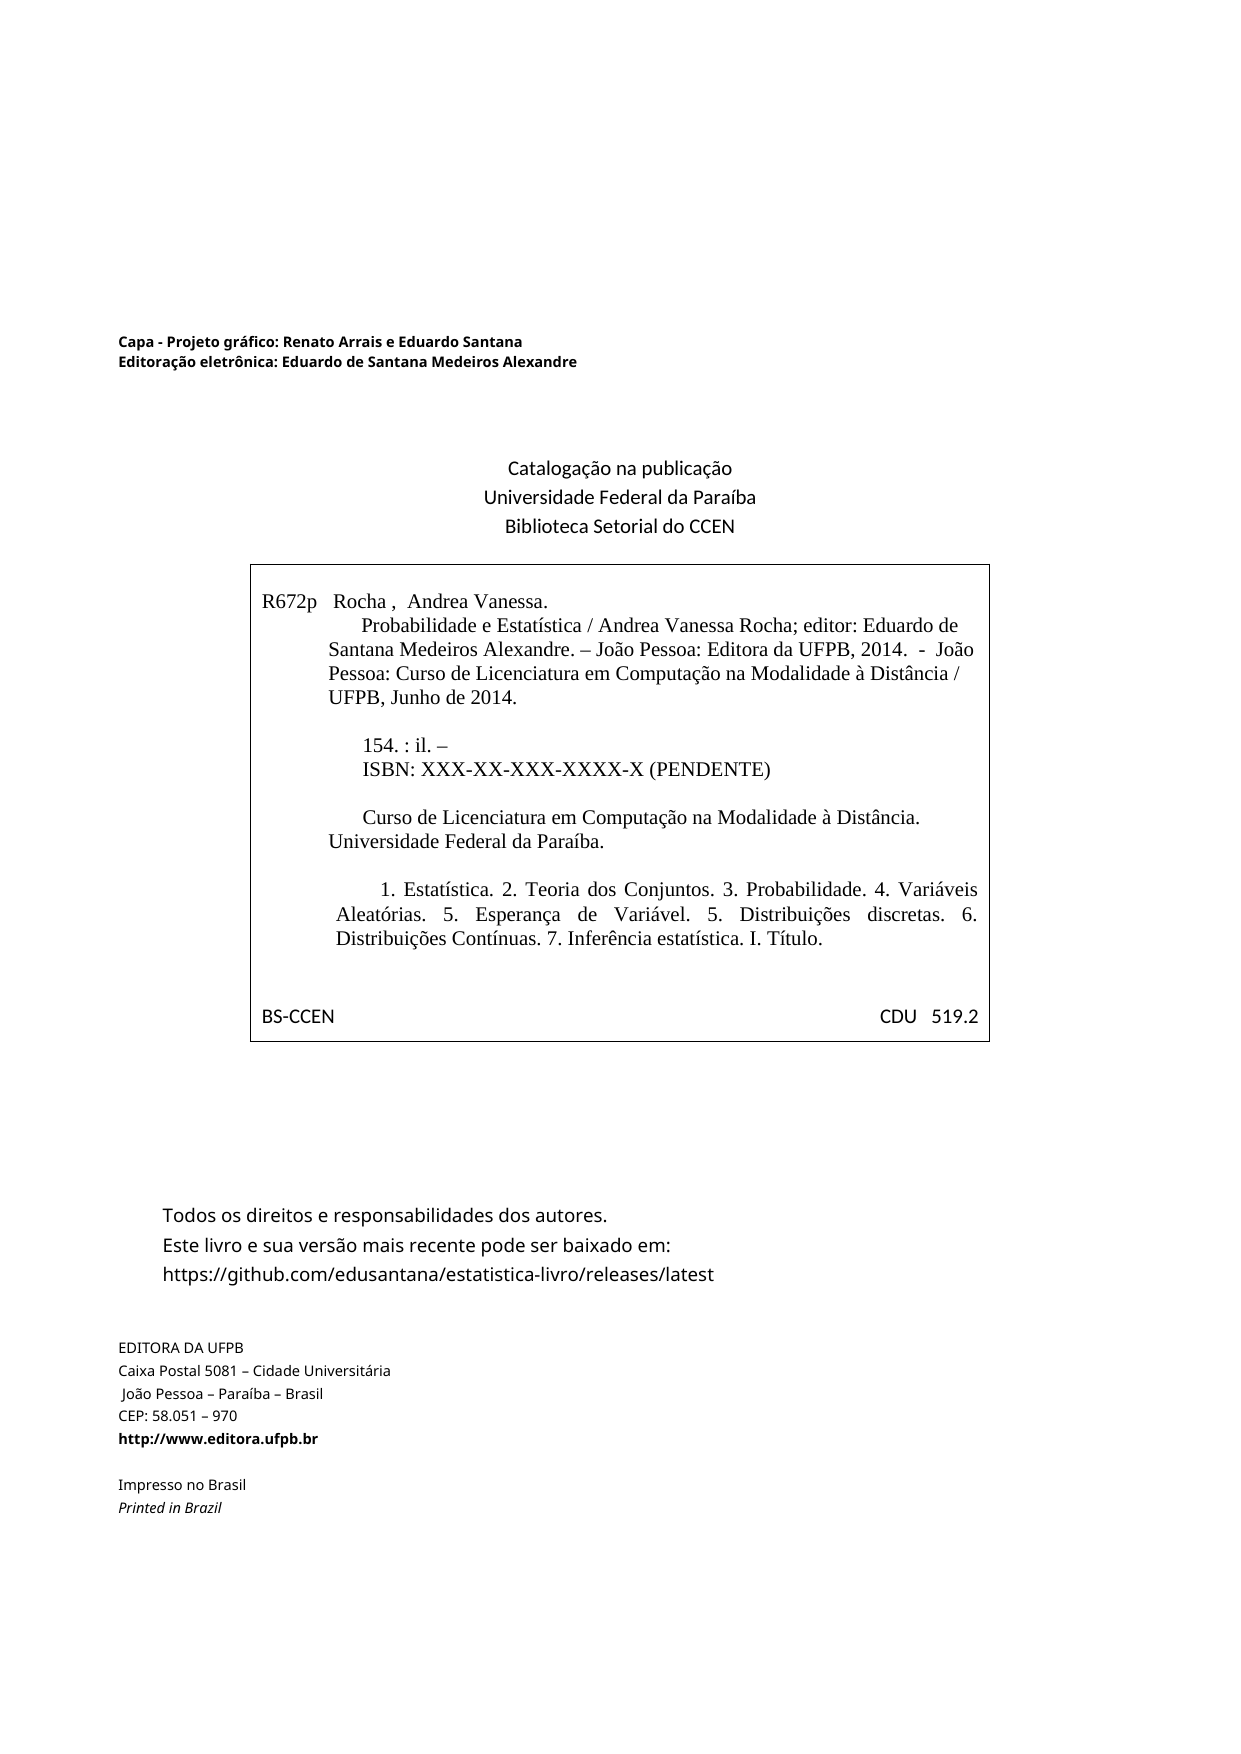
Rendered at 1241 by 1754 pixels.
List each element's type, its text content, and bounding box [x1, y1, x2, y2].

text João Pessoa – Paraíba – Brasil [118, 1383, 1122, 1403]
text Capa - Projeto gráfico: Renato Arrais e Eduardo Santana [118, 332, 1122, 352]
table_header R672p Rocha , Andrea Vanessa. Probabilidade e Estatística / Andrea Vanessa Rocha; editor: Eduardo de Santana Medeiros Alexandre. – João Pessoa: Editora da UFPB, 2014. - João Pessoa: Curso de Licenciatura em Computação na Modalidade à Distância / UFPB, Junho de 2014. 154. : il. – ISBN: XXX-XX-XXX-XXXX-X (PENDENTE) Curso de Licenciatura em Computação na Modalidade à Distância. Universidade Federal da Paraíba. 1. Estatística. 2. Teoria dos Conjuntos. 3. Probabilidade. 4. Variáveis Aleatórias. 5. Esperança de Variável. 5. Distribuições discretas. 6. Distribuições Contínuas. 7. Inferência estatística. I. Título. BS-CCEN CDU 519.2 [251, 565, 989, 1041]
text Editoração eletrônica: Eduardo de Santana Medeiros Alexandre [118, 352, 1122, 372]
text Todos os direitos e responsabilidades dos autores. [162, 1203, 1122, 1228]
text Caixa Postal 5081 – Cidade Universitária [118, 1361, 1122, 1381]
text Impresso no Brasil [118, 1475, 1122, 1494]
text http://www.editora.ufpb.br [118, 1429, 1122, 1449]
text Printed in Brazil [118, 1497, 1122, 1517]
text CEP: 58.051 – 970 [118, 1406, 1122, 1426]
text Catalogação na publicação Universidade Federal da Paraíba Biblioteca Setorial do CCEN [118, 455, 1122, 539]
text EDITORA DA UFPB [118, 1338, 1122, 1358]
text Este livro e sua versão mais recente pode ser baixado em: https://github.com/edusantana/estatistica-livro/releases/latest [162, 1232, 1122, 1287]
